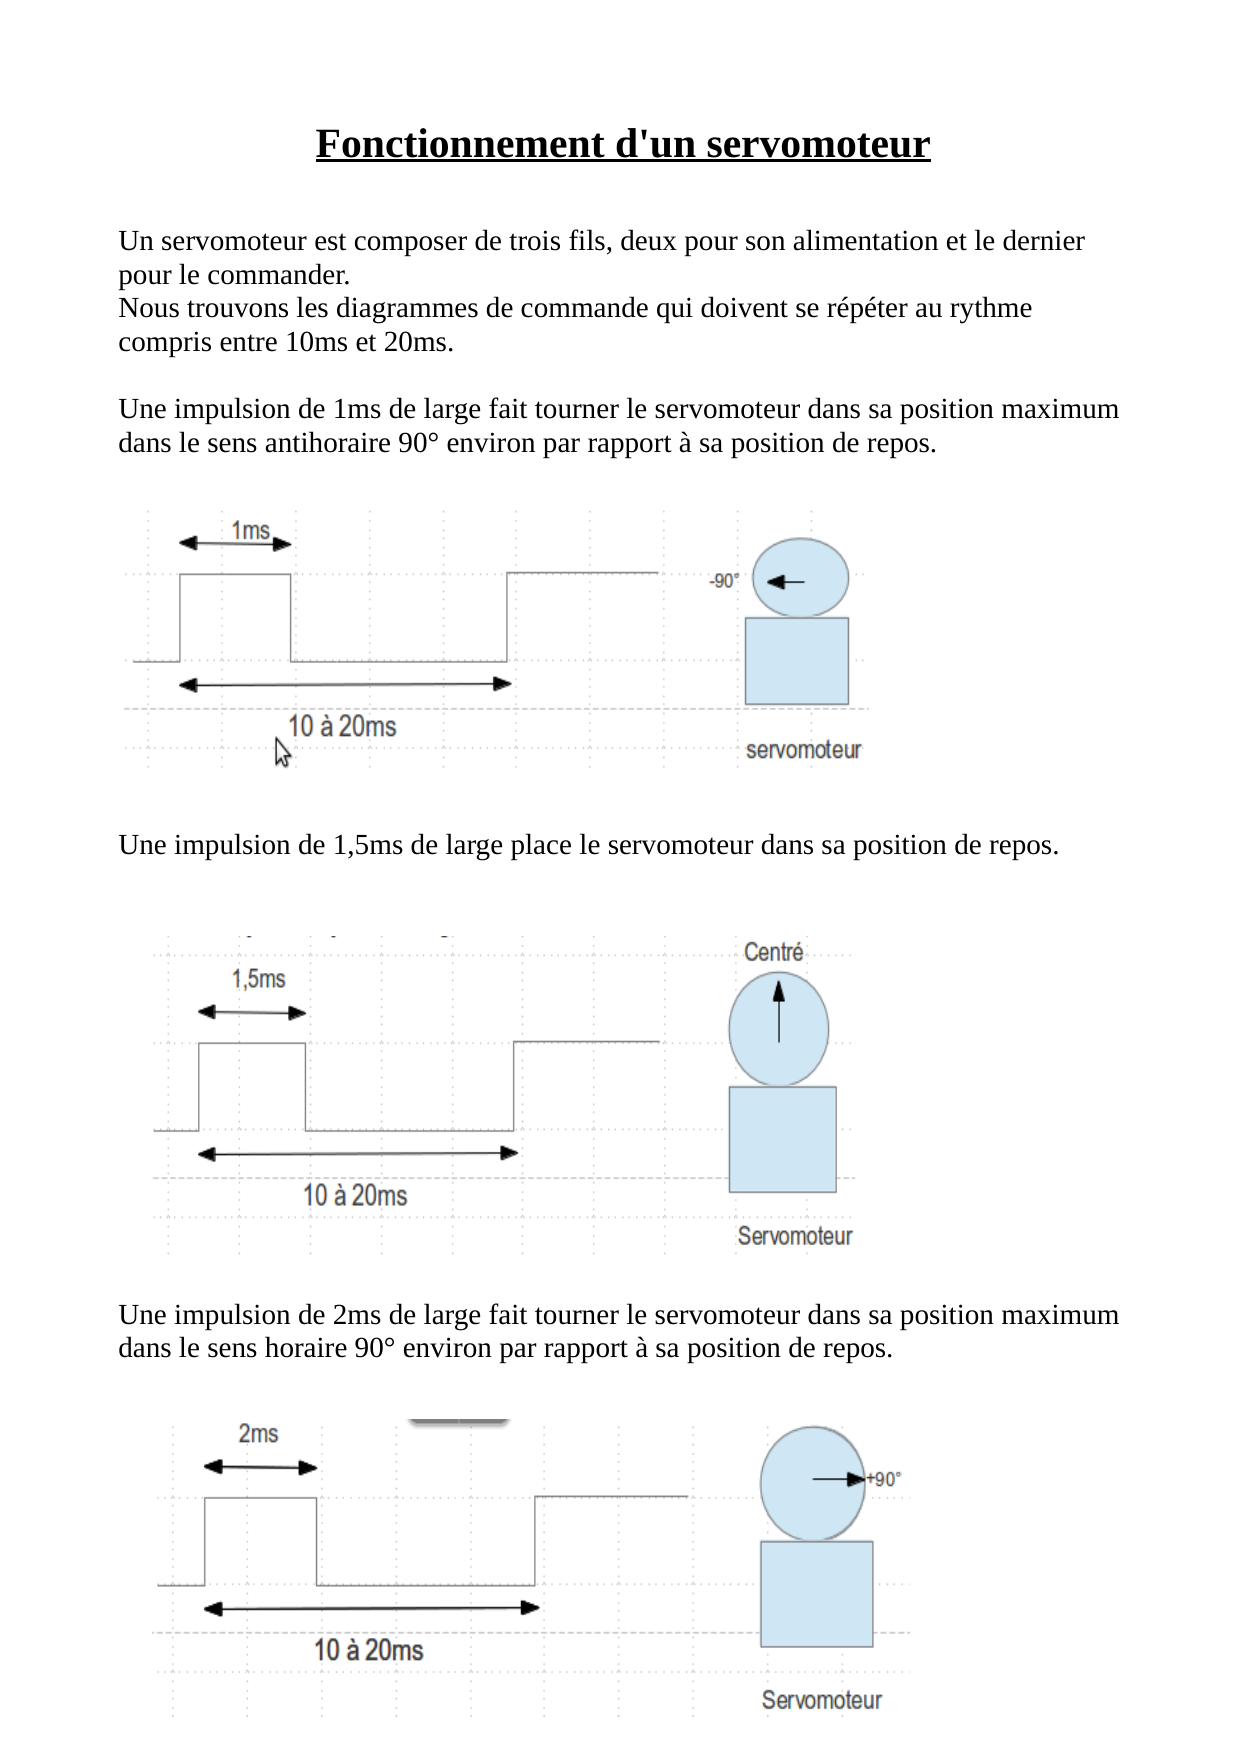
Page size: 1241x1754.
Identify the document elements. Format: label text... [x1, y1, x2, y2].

text Une impulsion de 1ms de large fait tourner le servomoteur dans sa position maximum dans le sens antihoraire 90° environ par rapport à sa position de repos. [118, 391, 1122, 458]
picture [150, 936, 856, 1256]
picture [124, 508, 869, 771]
text Un servomoteur est composer de trois fils, deux pour son alimentation et le dernier pour le commander. [118, 223, 1122, 291]
text Nous trouvons les diagrammes de commande qui doivent se répéter au rythme compris entre 10ms et 20ms. [118, 291, 1122, 358]
picture [151, 1419, 911, 1717]
text Fonctionnement d'un servomoteur [118, 118, 1122, 166]
text Une impulsion de 2ms de large fait tourner le servomoteur dans sa position maximum dans le sens horaire 90° environ par rapport à sa position de repos. [118, 1297, 1122, 1364]
text Une impulsion de 1,5ms de large place le servomoteur dans sa position de repos. [118, 827, 1122, 861]
